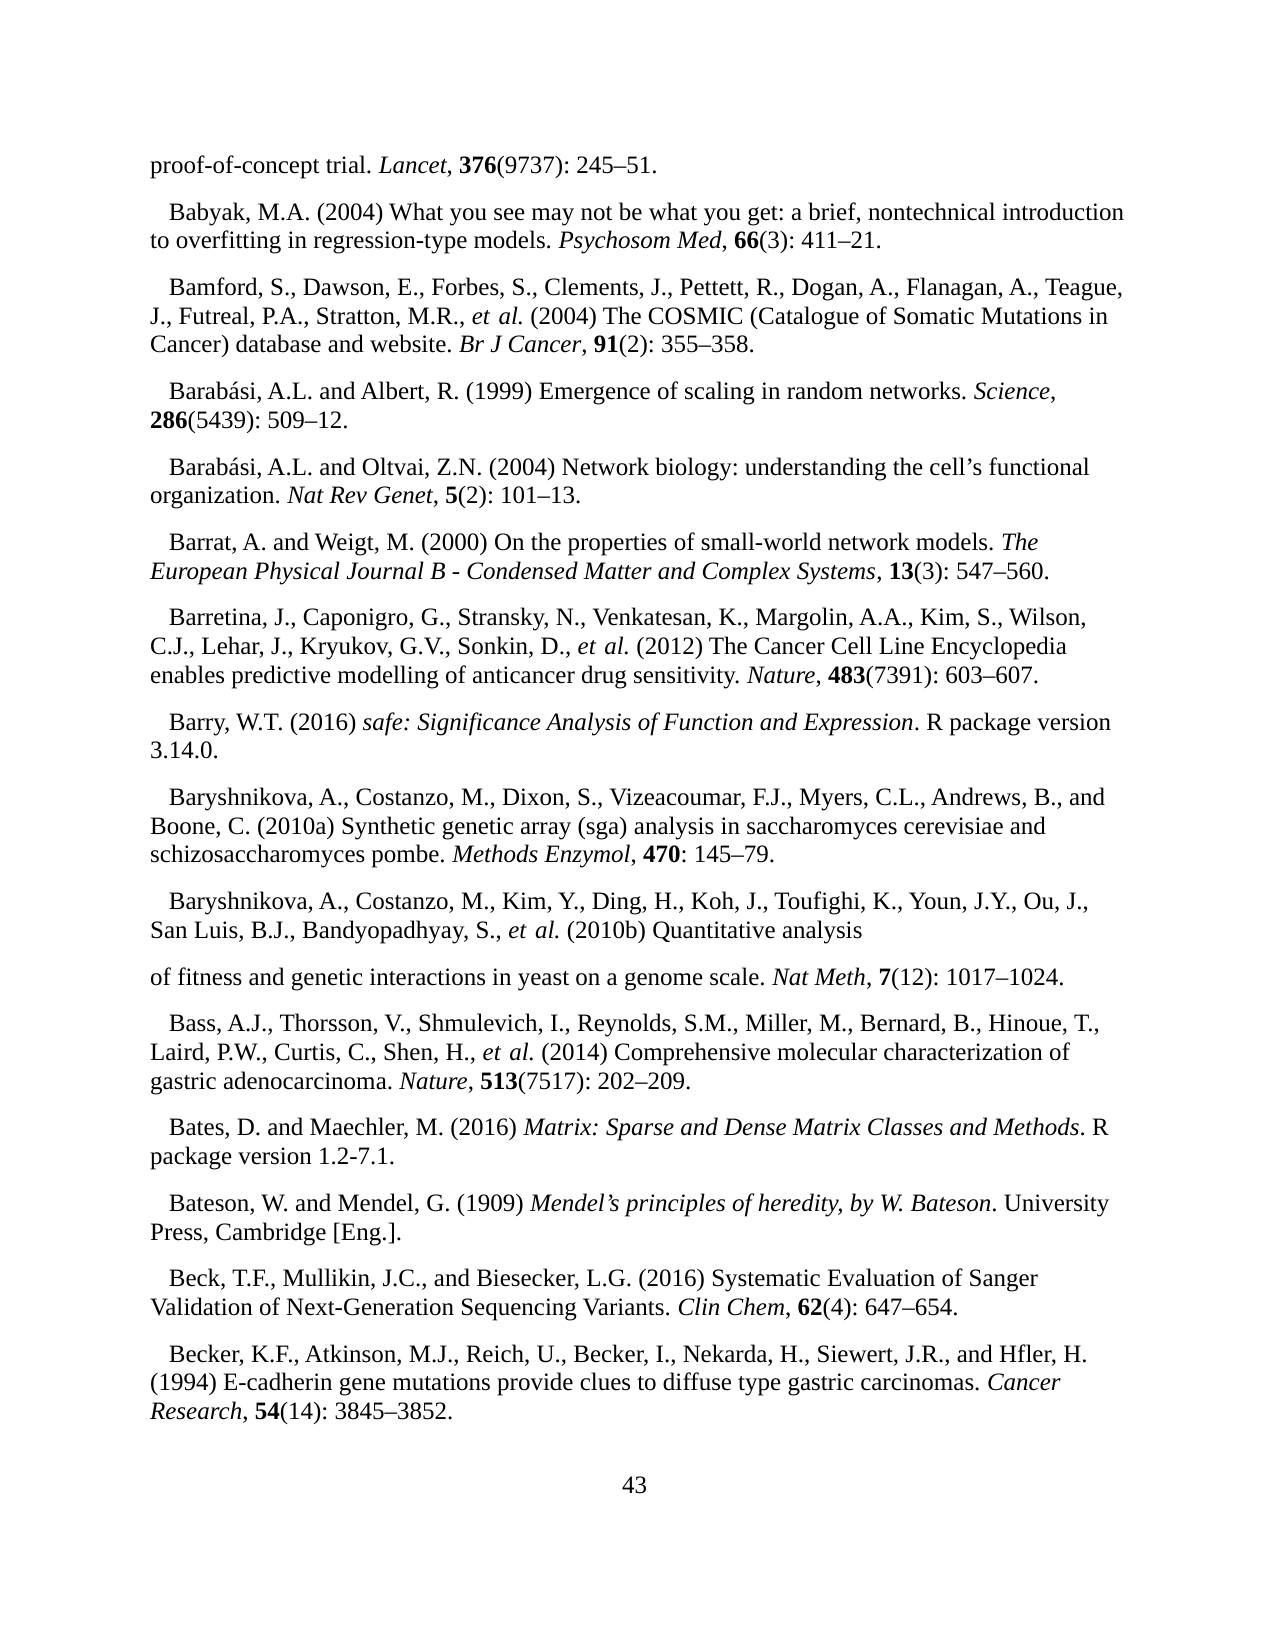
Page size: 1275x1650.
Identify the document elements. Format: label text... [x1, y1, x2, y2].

text Barabási, A.L. and Oltvai, Z.N. (2004) Network biology: understanding the cell’s functional organization. Nat Rev Genet, 5(2): 101–13. [150, 452, 1125, 509]
text Barretina, J., Caponigro, G., Stransky, N., Venkatesan, K., Margolin, A.A., Kim, S., Wilson, C.J., Lehar, J., Kryukov, G.V., Sonkin, D., et al. (2012) The Cancer Cell Line Encyclopedia enables predictive modelling of anticancer drug sensitivity. Nature, 483(7391): 603–607. [150, 602, 1125, 689]
text Baryshnikova, A., Costanzo, M., Kim, Y., Ding, H., Koh, J., Toufighi, K., Youn, J.Y., Ou, J., San Luis, B.J., Bandyopadhyay, S., et al. (2010b) Quantitative analysis [150, 886, 1125, 944]
text Bass, A.J., Thorsson, V., Shmulevich, I., Reynolds, S.M., Miller, M., Bernard, B., Hinoue, T., Laird, P.W., Curtis, C., Shen, H., et al. (2014) Comprehensive molecular characterization of gastric adenocarcinoma. Nature, 513(7517): 202–209. [150, 1008, 1125, 1094]
text Bamford, S., Dawson, E., Forbes, S., Clements, J., Pettett, R., Dogan, A., Flanagan, A., Teague, J., Futreal, P.A., Stratton, M.R., et al. (2004) The COSMIC (Catalogue of Somatic Mutations in Cancer) database and website. Br J Cancer, 91(2): 355–358. [150, 272, 1125, 358]
text Baryshnikova, A., Costanzo, M., Dixon, S., Vizeacoumar, F.J., Myers, C.L., Andrews, B., and Boone, C. (2010a) Synthetic genetic array (sga) analysis in saccharomyces cerevisiae and schizosaccharomyces pombe. Methods Enzymol, 470: 145–79. [150, 782, 1125, 868]
text Becker, K.F., Atkinson, M.J., Reich, U., Becker, I., Nekarda, H., Siewert, J.R., and Hfler, H. (1994) E-cadherin gene mutations provide clues to diffuse type gastric carcinomas. Cancer Research, 54(14): 3845–3852. [150, 1339, 1125, 1425]
text Barry, W.T. (2016) safe: Significance Analysis of Function and Expression. R package version 3.14.0. [150, 707, 1125, 764]
text Barabási, A.L. and Albert, R. (1999) Emergence of scaling in random networks. Science, 286(5439): 509–12. [150, 376, 1125, 434]
text Beck, T.F., Mullikin, J.C., and Biesecker, L.G. (2016) Systematic Evaluation of Sanger Validation of Next-Generation Sequencing Variants. Clin Chem, 62(4): 647–654. [150, 1263, 1125, 1321]
text of fitness and genetic interactions in yeast on a genome scale. Nat Meth, 7(12): 1017–1024. [150, 962, 1125, 990]
text proof-of-concept trial. Lancet, 376(9737): 245–51. [150, 150, 1125, 179]
text Bates, D. and Maechler, M. (2016) Matrix: Sparse and Dense Matrix Classes and Methods. R package version 1.2-7.1. [150, 1112, 1125, 1170]
text Bateson, W. and Mendel, G. (1909) Mendel’s principles of heredity, by W. Bateson. University Press, Cambridge [Eng.]. [150, 1188, 1125, 1245]
text Barrat, A. and Weigt, M. (2000) On the properties of small-world network models. The European Physical Journal B - Condensed Matter and Complex Systems, 13(3): 547–560. [150, 527, 1125, 584]
text Babyak, M.A. (2004) What you see may not be what you get: a brief, nontechnical introduction to overfitting in regression-type models. Psychosom Med, 66(3): 411–21. [150, 197, 1125, 254]
